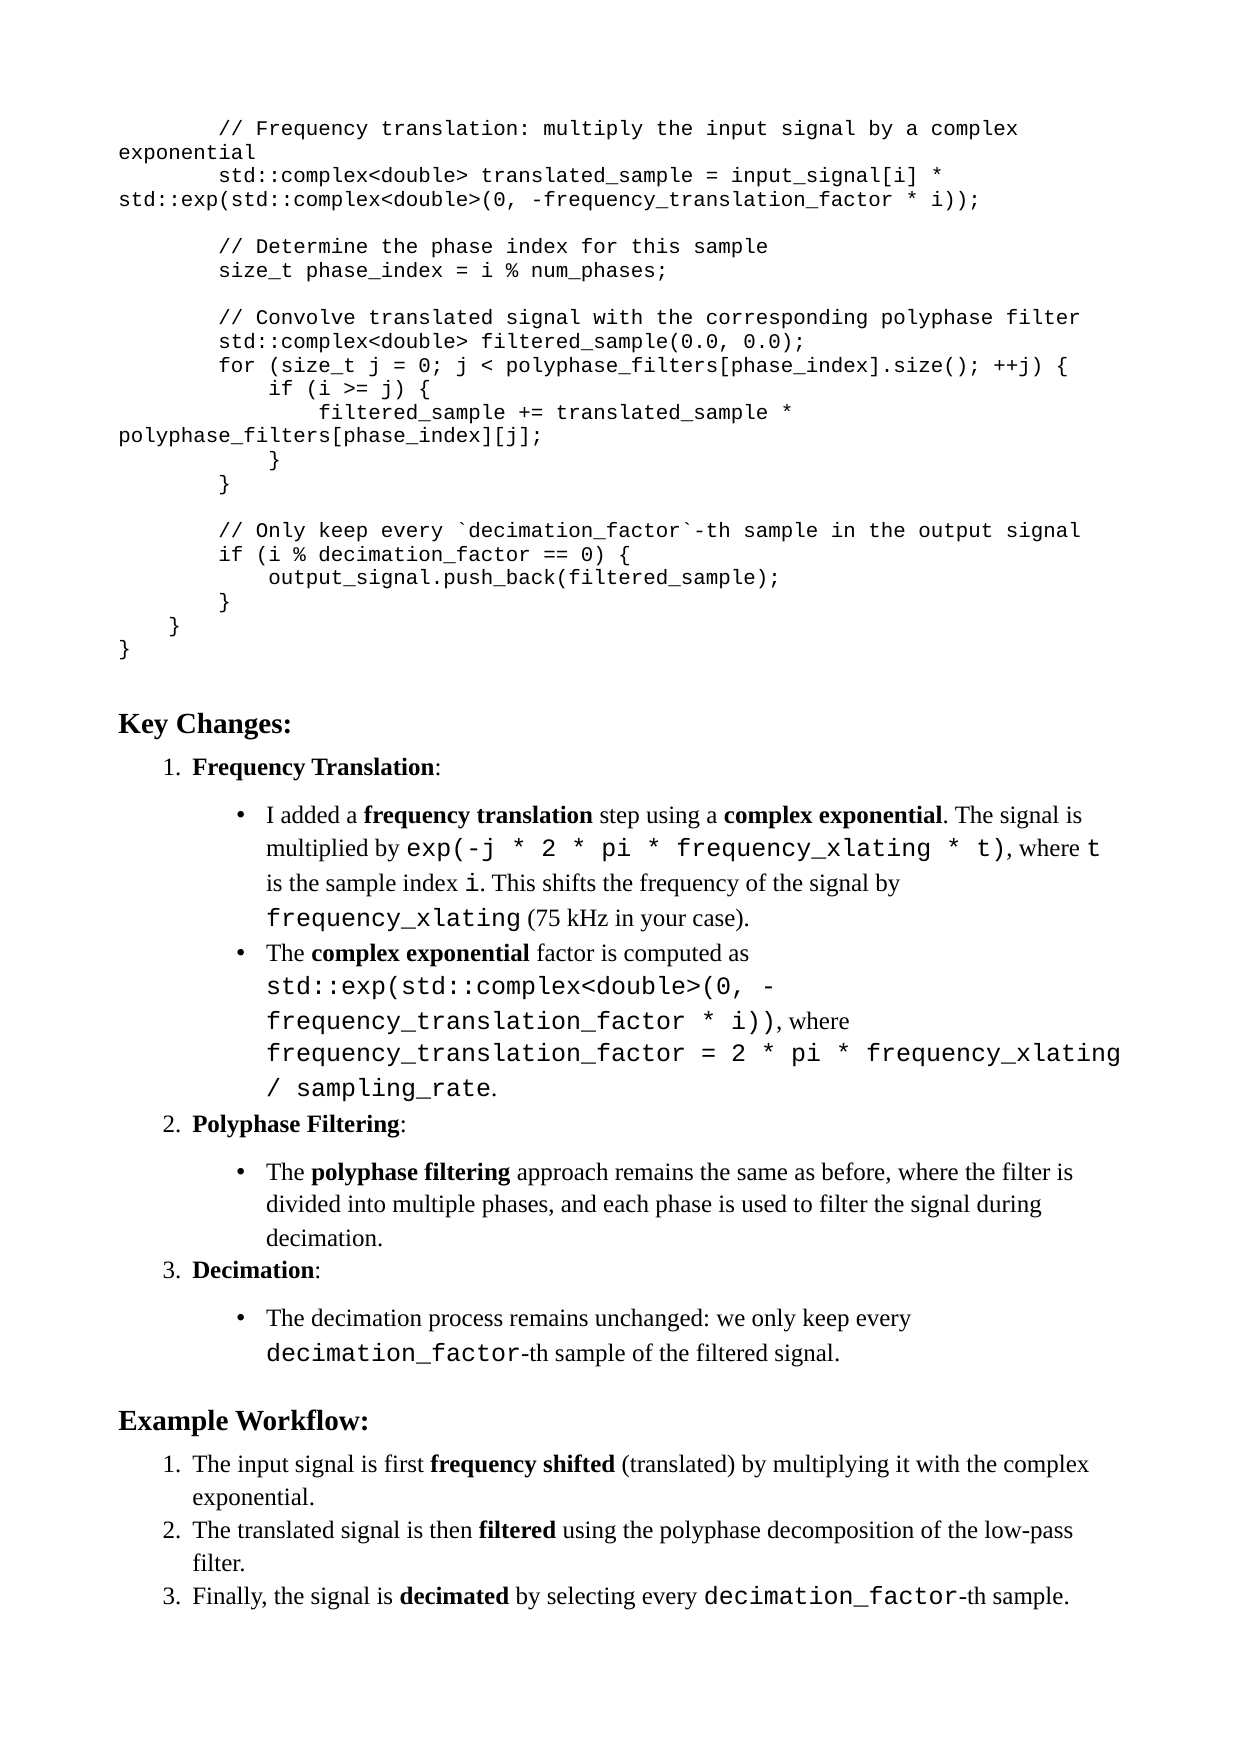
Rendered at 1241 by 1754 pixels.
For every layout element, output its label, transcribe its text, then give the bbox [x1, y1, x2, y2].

list Frequency Translation: [162, 752, 1122, 781]
list Polyphase Filtering: [162, 1109, 1122, 1138]
list The translated signal is then filtered using the polyphase decomposition of the low-pass filter. [162, 1515, 1122, 1577]
text for (size_t j = 0; j < polyphase_filters[phase_index].size(); ++j) { [118, 354, 1122, 378]
subtitle Example Workflow: [118, 1403, 1122, 1436]
text } [118, 473, 1122, 496]
list Finally, the signal is decimated by selecting every decimation_factor-th sample. [162, 1581, 1122, 1612]
list The polyphase filtering approach remains the same as before, where the filter is divided into multiple phases, and each phase is used to filter the signal during decimation. [236, 1157, 1122, 1251]
list The complex exponential factor is computed as std::exp(std::complex<double>(0, -frequency_translation_factor * i)), where frequency_translation_factor = 2 * pi * frequency_xlating / sampling_rate. [236, 938, 1122, 1104]
text } [118, 449, 1122, 473]
text output_signal.push_back(filtered_sample); [118, 567, 1122, 591]
text // Convolve translated signal with the corresponding polyphase filter [118, 307, 1122, 331]
text size_t phase_index = i % num_phases; [118, 260, 1122, 284]
text std::complex<double> translated_sample = input_signal[i] * std::exp(std::complex<double>(0, -frequency_translation_factor * i)); [118, 165, 1122, 213]
list I added a frequency translation step using a complex exponential. The signal is multiplied by exp(-j * 2 * pi * frequency_xlating * t), where t is the sample index i. This shifts the frequency of the signal by frequency_xlating (75 kHz in your case). [236, 800, 1122, 934]
list The decimation process remains unchanged: we only keep every decimation_factor-th sample of the filtered signal. [236, 1303, 1122, 1369]
list Decimation: [162, 1256, 1122, 1284]
list The input signal is first frequency shifted (translated) by multiplying it with the complex exponential. [162, 1449, 1122, 1511]
text if (i % decimation_factor == 0) { [118, 544, 1122, 567]
text std::complex<double> filtered_sample(0.0, 0.0); [118, 331, 1122, 354]
text } [118, 615, 1122, 638]
text } [118, 638, 1122, 662]
text // Only keep every `decimation_factor`-th sample in the output signal [118, 520, 1122, 544]
text // Determine the phase index for this sample [118, 236, 1122, 260]
text filtered_sample += translated_sample * polyphase_filters[phase_index][j]; [118, 402, 1122, 449]
subtitle Key Changes: [118, 706, 1122, 739]
text if (i >= j) { [118, 378, 1122, 402]
text // Frequency translation: multiply the input signal by a complex exponential [118, 118, 1122, 165]
text } [118, 591, 1122, 615]
